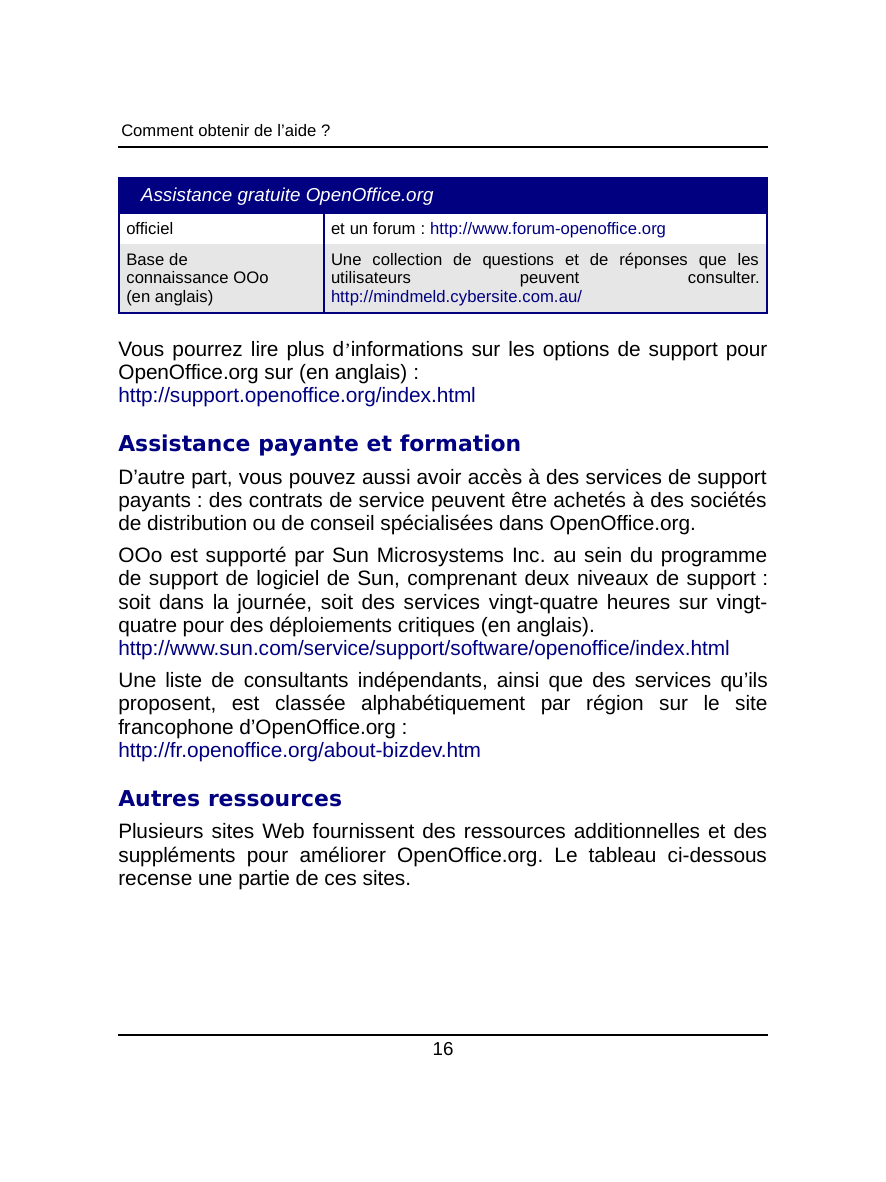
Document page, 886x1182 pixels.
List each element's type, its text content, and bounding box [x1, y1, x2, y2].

text OOo est supporté par Sun Microsystems Inc. au sein du programme de support de logiciel de Sun, comprenant deux niveaux de support : soit dans la journée, soit des services vingt-quatre heures sur vingt-quatre pour des déploiements critiques (en anglais). http://www.sun.com/service/support/software/openoffice/index.html [118, 544, 768, 660]
table_cell officiel [120, 214, 323, 244]
table_cell Une collection de questions et de réponses que les utilisateurs peuvent consulter. http://mindmeld.cybersite.com.au/ [325, 244, 766, 312]
table_cell Base de connaissance OOo (en anglais) [120, 244, 323, 312]
table_cell et un forum : http://www.forum-openoffice.org [325, 214, 766, 244]
text D’autre part, vous pouvez aussi avoir accès à des services de support payants : des contrats de service peuvent être achetés à des sociétés de distribution ou de conseil spécialisées dans OpenOffice.org. [118, 465, 768, 535]
subtitle Autres ressources [118, 785, 768, 811]
text Vous pourrez lire plus d’informations sur les options de support pour OpenOffice.org sur (en anglais) : http://support.openoffice.org/index.html [118, 337, 768, 407]
subtitle Assistance payante et formation [118, 431, 768, 456]
text Une liste de consultants indépendants, ainsi que des services qu’ils proposent, est classée alphabétiquement par région sur le site francophone d’OpenOffice.org : http://fr.openoffice.org/about-bizdev.htm [118, 669, 768, 762]
text Plusieurs sites Web fournissent des ressources additionnelles et des suppléments pour améliorer OpenOffice.org. Le tableau ci-dessous recense une partie de ces sites. [118, 820, 768, 890]
table_header Assistance gratuite OpenOffice.org [120, 179, 766, 212]
